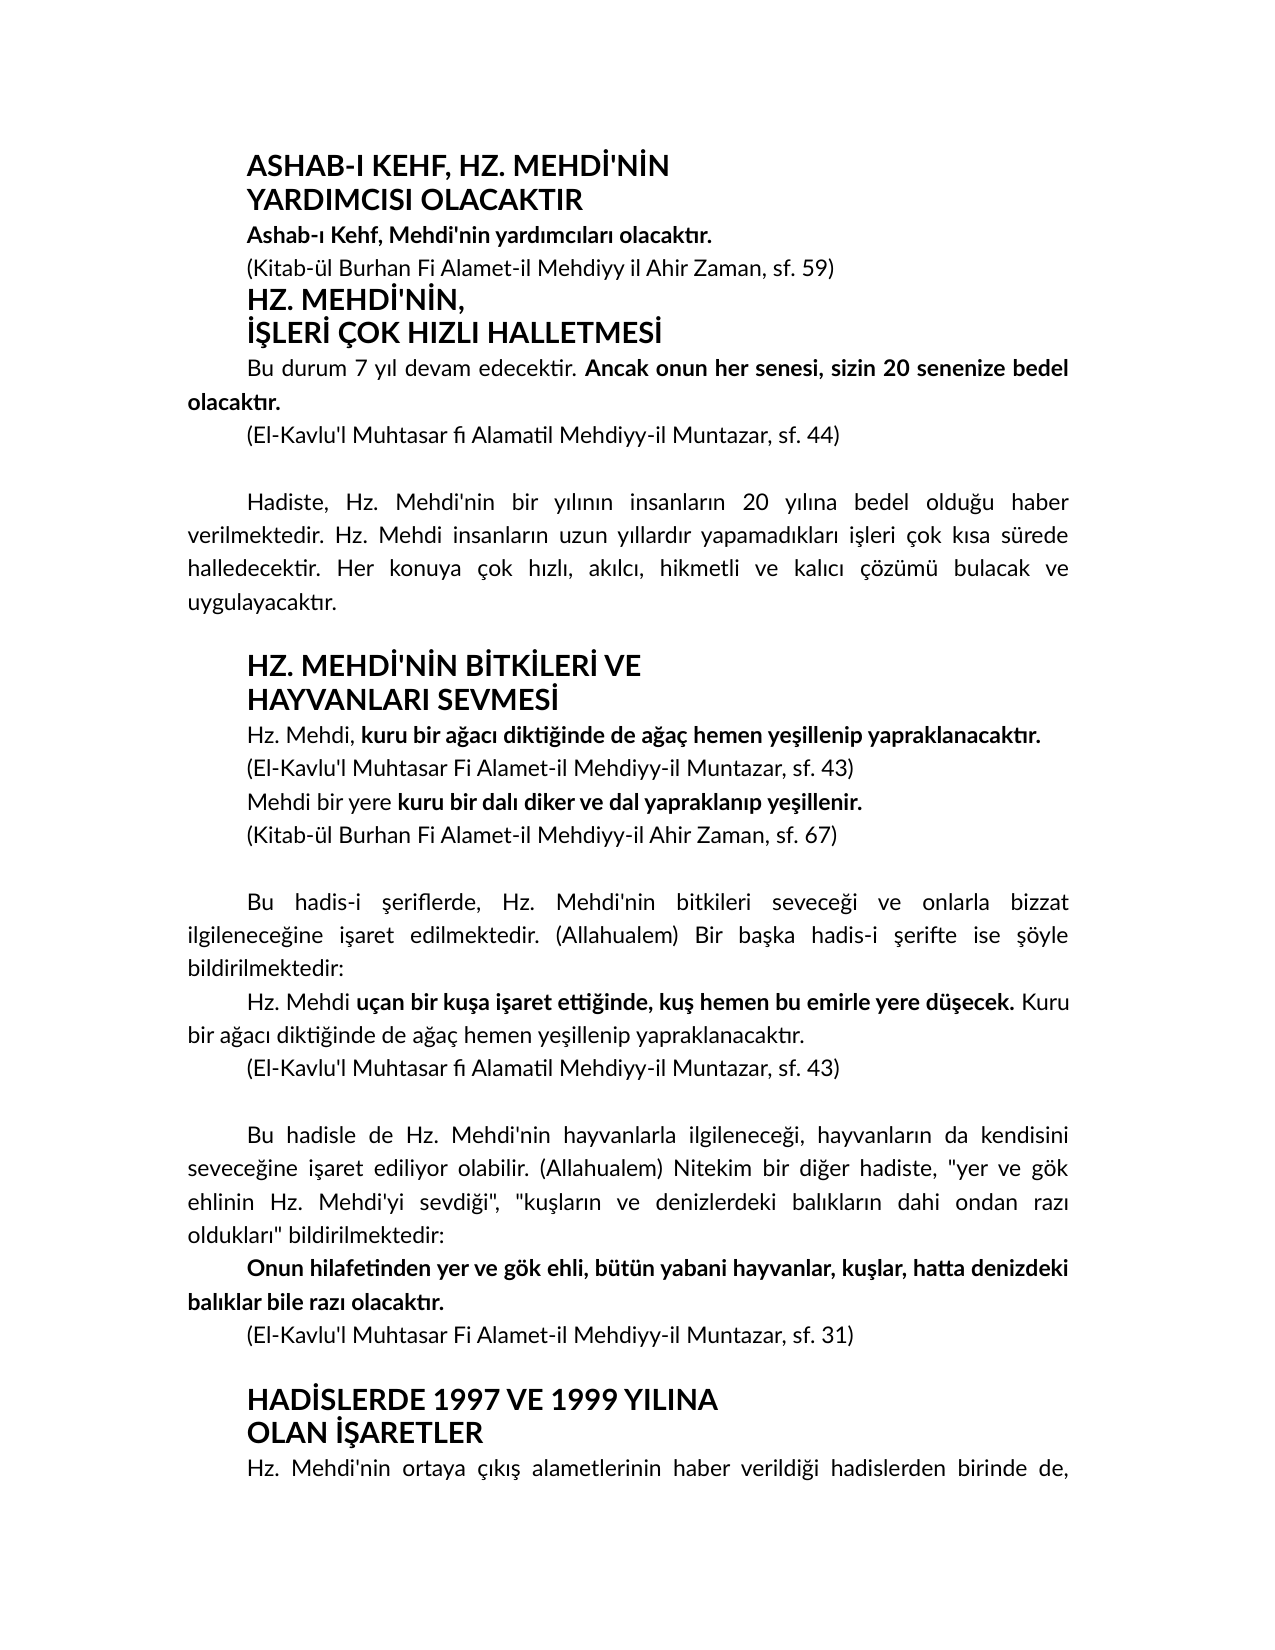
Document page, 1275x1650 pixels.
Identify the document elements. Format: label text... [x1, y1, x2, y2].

text (El-Kavlu'l Muhtasar fi Alamatil Mehdiyy-il Muntazar, sf. 44) [187, 417, 1070, 450]
text Ashab-ı Kehf, Mehdi'nin yardımcıları olacaktır. [187, 217, 1070, 250]
text (El-Kavlu'l Muhtasar Fi Alamet-il Mehdiyy-il Muntazar, sf. 31) [187, 1317, 1070, 1350]
text Hz. Mehdi uçan bir kuşa işaret ettiğinde, kuş hemen bu emirle yere düşecek. Kuru bir ağacı diktiğinde de ağaç hemen yeşillenip yapraklanacaktır. [187, 983, 1070, 1050]
text Bu hadisle de Hz. Mehdi'nin hayvanlarla ilgileneceği, hayvanların da kendisini seveceğine işaret ediliyor olabilir. (Allahualem) Nitekim bir diğer hadiste, "yer ve gök ehlinin Hz. Mehdi'yi sevdiği", "kuşların ve denizlerdeki balıkların dahi ondan razı oldukları" bildirilmektedir: [187, 1117, 1070, 1250]
text ASHAB-I KEHF, HZ. MEHDİ'NİN [187, 150, 1070, 183]
text Bu durum 7 yıl devam edecektir. Ancak onun her senesi, sizin 20 senenize bedel olacaktır. [187, 350, 1070, 417]
text İŞLERİ ÇOK HIZLI HALLETMESİ [187, 317, 1070, 350]
text (Kitab-ül Burhan Fi Alamet-il Mehdiyy il Ahir Zaman, sf. 59) [187, 250, 1070, 283]
text Bu hadis-i şeriflerde, Hz. Mehdi'nin bitkileri seveceği ve onlarla bizzat ilgileneceğine işaret edilmektedir. (Allahualem) Bir başka hadis-i şerifte ise şöyle bildirilmektedir: [187, 883, 1070, 983]
text OLAN İŞARETLER [187, 1417, 1070, 1450]
text YARDIMCISI OLACAKTIR [187, 183, 1070, 217]
text Hz. Mehdi, kuru bir ağacı diktiğinde de ağaç hemen yeşillenip yapraklanacaktır. [187, 717, 1070, 750]
text HAYVANLARI SEVMESİ [187, 683, 1070, 717]
text Mehdi bir yere kuru bir dalı diker ve dal yapraklanıp yeşillenir. [187, 783, 1070, 817]
text (El-Kavlu'l Muhtasar Fi Alamet-il Mehdiyy-il Muntazar, sf. 43) [187, 750, 1070, 783]
text Onun hilafetinden yer ve gök ehli, bütün yabani hayvanlar, kuşlar, hatta denizdeki balıklar bile razı olacaktır. [187, 1250, 1070, 1317]
text (Kitab-ül Burhan Fi Alamet-il Mehdiyy-il Ahir Zaman, sf. 67) [187, 817, 1070, 850]
text (El-Kavlu'l Muhtasar fi Alamatil Mehdiyy-il Muntazar, sf. 43) [187, 1050, 1070, 1083]
text HADİSLERDE 1997 VE 1999 YILINA [187, 1383, 1070, 1417]
text Hz. Mehdi'nin ortaya çıkış alametlerinin haber verildiği hadislerden birinde de, [187, 1450, 1070, 1483]
text Hadiste, Hz. Mehdi'nin bir yılının insanların 20 yılına bedel olduğu haber verilmektedir. Hz. Mehdi insanların uzun yıllardır yapamadıkları işleri çok kısa sürede halledecektir. Her konuya çok hızlı, akılcı, hikmetli ve kalıcı çözümü bulacak ve uygulayacaktır. [187, 483, 1070, 617]
text HZ. MEHDİ'NİN, [187, 283, 1070, 317]
text HZ. MEHDİ'NİN BİTKİLERİ VE [187, 650, 1070, 683]
